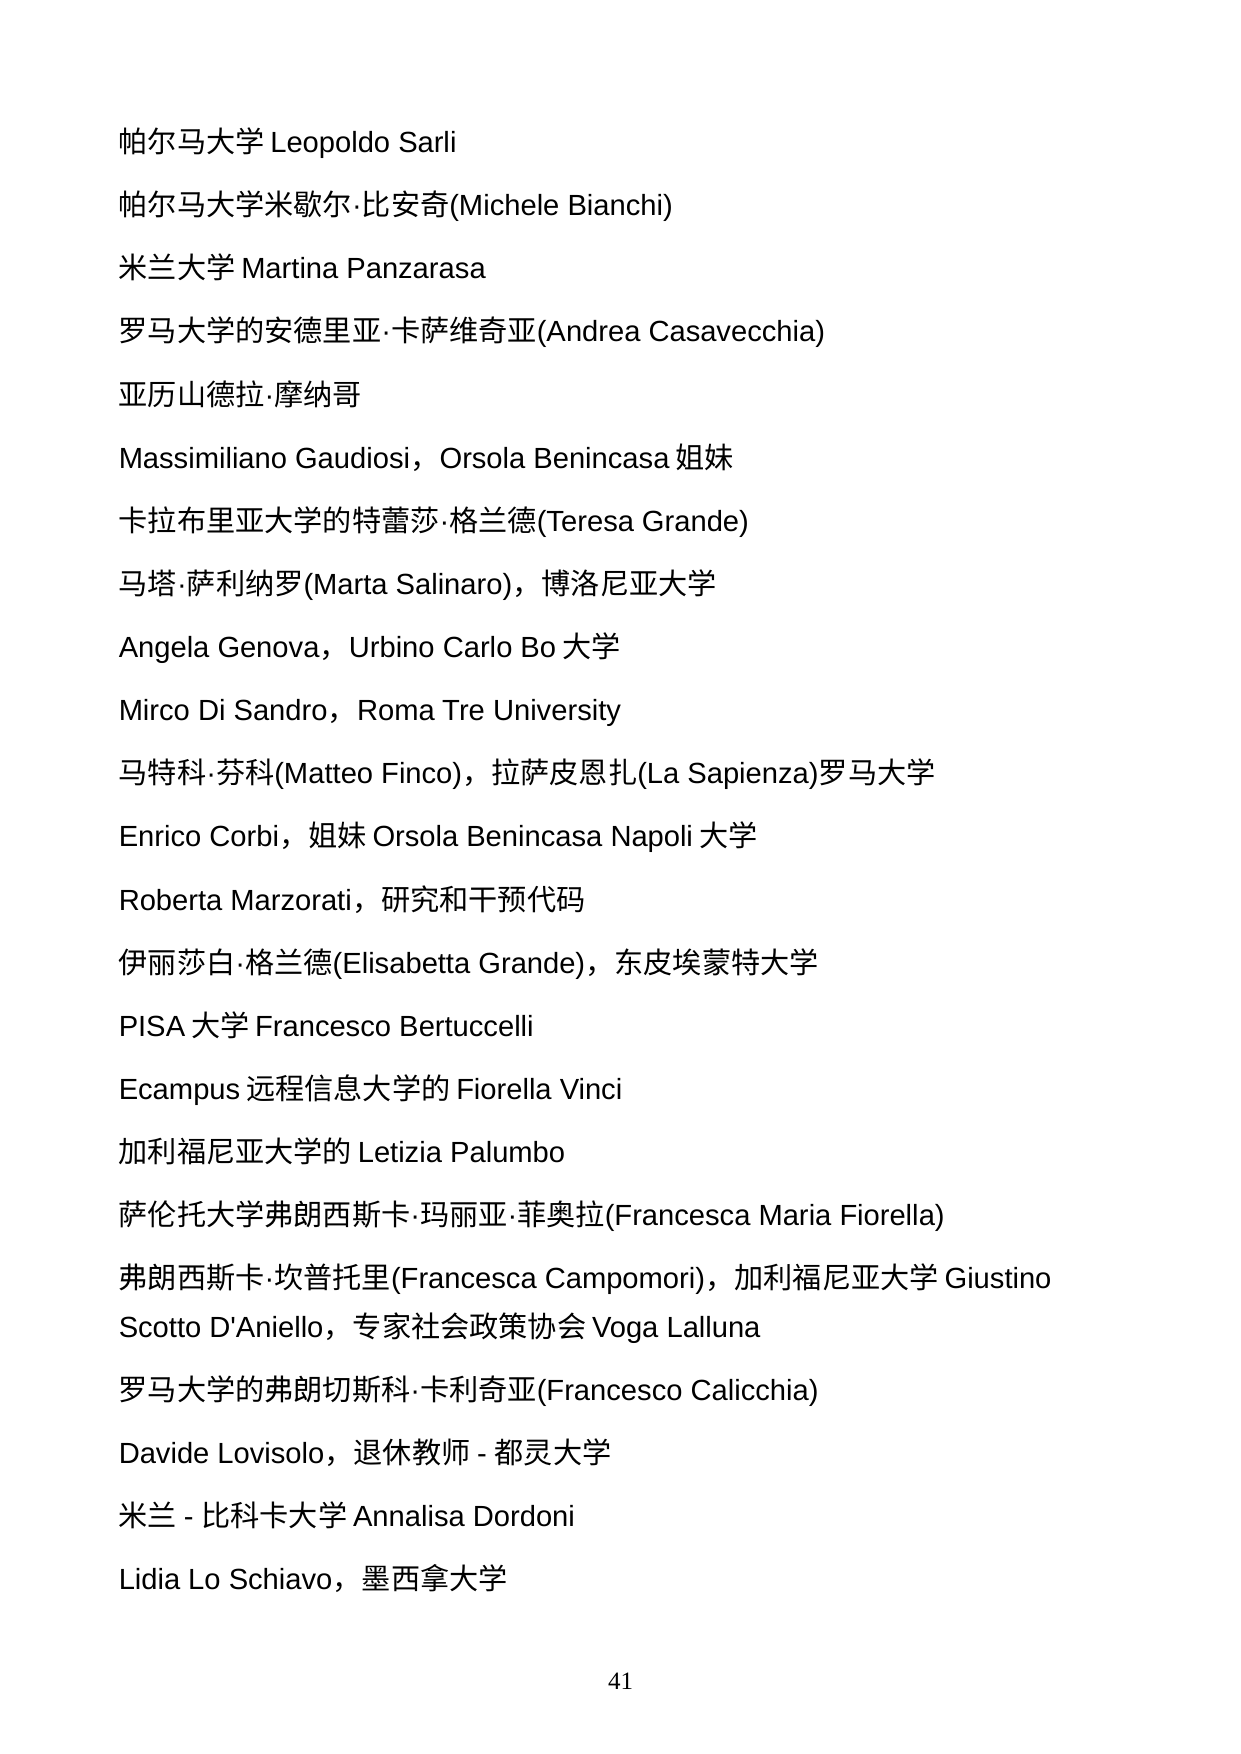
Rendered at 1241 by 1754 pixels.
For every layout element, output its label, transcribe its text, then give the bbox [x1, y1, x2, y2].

text Davide Lovisolo，退休教师 - 都灵大学 [118, 1429, 1122, 1472]
text Lidia Lo Schiavo，墨西拿大学 [118, 1556, 1122, 1598]
text 伊丽莎白·格兰德(Elisabetta Grande)，东皮埃蒙特大学 [118, 939, 1122, 981]
text 罗马大学的安德里亚·卡萨维奇亚(Andrea Casavecchia) [118, 308, 1122, 350]
text 帕尔马大学米歇尔·比安奇(Michele Bianchi) [118, 182, 1122, 224]
text 加利福尼亚大学的Letizia Palumbo [118, 1128, 1122, 1171]
text 米兰 - 比科卡大学Annalisa Dordoni [118, 1493, 1122, 1535]
text 弗朗西斯卡·坎普托里(Francesca Campomori)，加利福尼亚大学Giustino Scotto D'Aniello，专家社会政策协会Voga Lalluna [118, 1255, 1122, 1346]
text 帕尔马大学Leopoldo Sarli [118, 118, 1122, 161]
text 米兰大学Martina Panzarasa [118, 245, 1122, 287]
text Ecampus远程信息大学的Fiorella Vinci [118, 1065, 1122, 1108]
text 萨伦托大学弗朗西斯卡·玛丽亚·菲奥拉(Francesca Maria Fiorella) [118, 1192, 1122, 1234]
text 卡拉布里亚大学的特蕾莎·格兰德(Teresa Grande) [118, 497, 1122, 539]
text Angela Genova，Urbino Carlo Bo大学 [118, 623, 1122, 666]
text Enrico Corbi，姐妹Orsola Benincasa Napoli大学 [118, 813, 1122, 855]
text 马塔·萨利纳罗(Marta Salinaro)，博洛尼亚大学 [118, 560, 1122, 603]
text Roberta Marzorati，研究和干预代码 [118, 876, 1122, 918]
text 亚历山德拉·摩纳哥 [118, 371, 1122, 413]
text 罗马大学的弗朗切斯科·卡利奇亚(Francesco Calicchia) [118, 1366, 1122, 1409]
text Massimiliano Gaudiosi，Orsola Benincasa姐妹 [118, 434, 1122, 476]
text Mirco Di Sandro，Roma Tre University [118, 687, 1122, 729]
text 马特科·芬科(Matteo Finco)，拉萨皮恩扎(La Sapienza)罗马大学 [118, 750, 1122, 792]
text PISA大学Francesco Bertuccelli [118, 1002, 1122, 1044]
